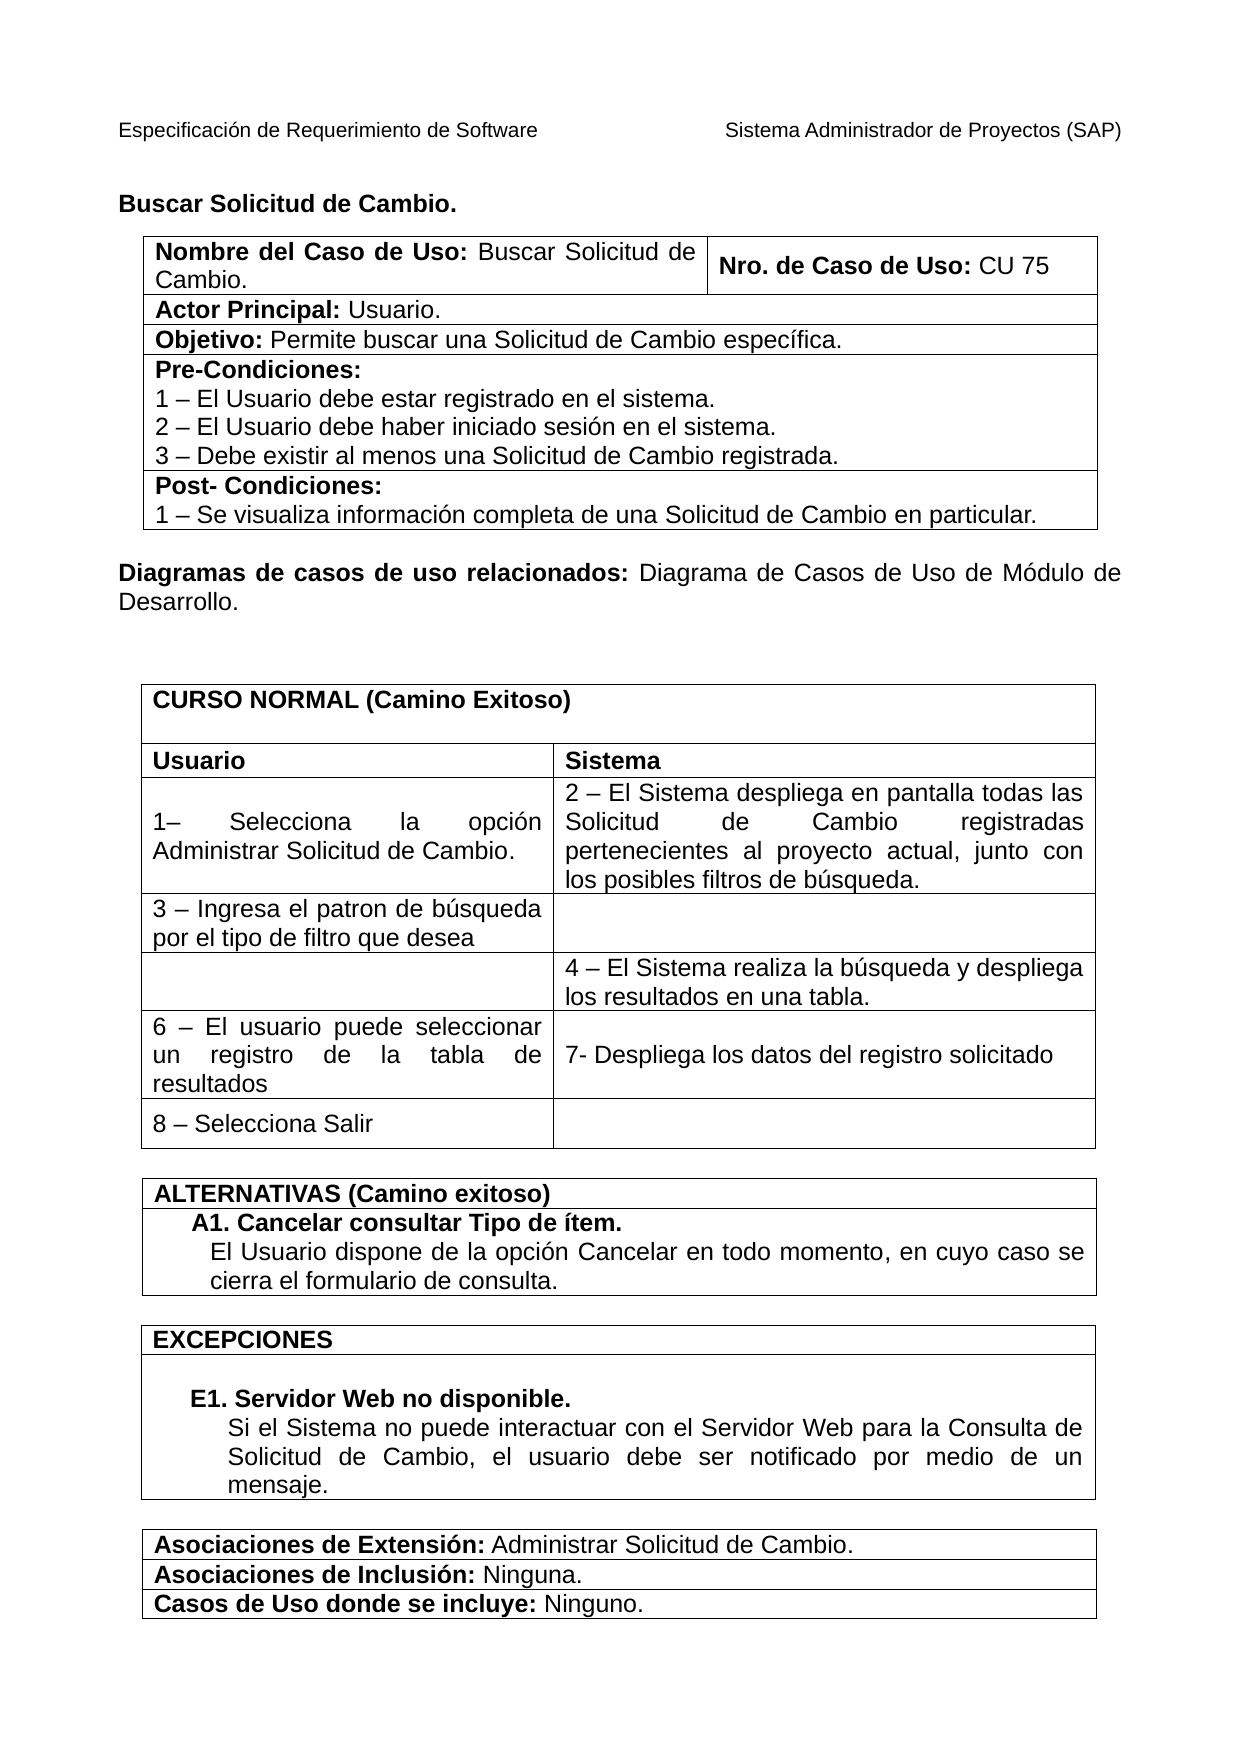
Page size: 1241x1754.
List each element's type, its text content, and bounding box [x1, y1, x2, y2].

table_cell Actor Principal: Usuario. [144, 295, 1097, 324]
table_cell 8 – Selecciona Salir [142, 1099, 553, 1148]
text Diagramas de casos de uso relacionados: Diagrama de Casos de Uso de Módulo de Desarrollo. [118, 558, 1122, 616]
table_header CURSO NORMAL (Camino Exitoso) [142, 685, 1095, 742]
table_cell Asociaciones de Inclusión: Ninguna. [143, 1560, 1096, 1588]
table_header EXCEPCIONES [142, 1326, 1095, 1354]
text Buscar Solicitud de Cambio. [118, 189, 1122, 218]
table_cell Pre-Condiciones: 1 – El Usuario debe estar registrado en el sistema. 2 – El Usuario debe haber iniciado sesión en el sistema. 3 – Debe existir al menos una Solicitud de Cambio registrada. [144, 355, 1097, 470]
table_header Nro. de Caso de Uso: CU 75 [708, 237, 1097, 294]
table_cell 1– Selecciona la opción Administrar Solicitud de Cambio. [142, 778, 553, 893]
table_cell 2 – El Sistema despliega en pantalla todas las Solicitud de Cambio registradas pertenecientes al proyecto actual, junto con los posibles filtros de búsqueda. [554, 778, 1095, 893]
table_cell Usuario [142, 744, 553, 777]
table_header Asociaciones de Extensión: Administrar Solicitud de Cambio. [143, 1530, 1096, 1559]
table_cell A1. Cancelar consultar Tipo de ítem. El Usuario dispone de la opción Cancelar en todo momento, en cuyo caso se cierra el formulario de consulta. [143, 1209, 1096, 1295]
table_cell [554, 894, 1095, 952]
table_cell 6 – El usuario puede seleccionar un registro de la tabla de resultados [142, 1011, 553, 1098]
table_cell [554, 1099, 1095, 1148]
table_cell [142, 953, 553, 1010]
table_header ALTERNATIVAS (Camino exitoso) [143, 1179, 1096, 1207]
table_cell 3 – Ingresa el patron de búsqueda por el tipo de filtro que desea [142, 894, 553, 952]
table_header Nombre del Caso de Uso: Buscar Solicitud de Cambio. [144, 237, 707, 294]
table_cell 7- Despliega los datos del registro solicitado [554, 1011, 1095, 1098]
table_cell Post- Condiciones: 1 – Se visualiza información completa de una Solicitud de Cambio en particular. [144, 471, 1097, 528]
table_cell 4 – El Sistema realiza la búsqueda y despliega los resultados en una tabla. [554, 953, 1095, 1010]
table_cell Sistema [554, 744, 1095, 777]
table_cell Casos de Uso donde se incluye: Ninguno. [143, 1590, 1096, 1618]
table_cell E1. Servidor Web no disponible. Si el Sistema no puede interactuar con el Servidor Web para la Consulta de Solicitud de Cambio, el usuario debe ser notificado por medio de un mensaje. [142, 1355, 1095, 1499]
table_cell Objetivo: Permite buscar una Solicitud de Cambio específica. [144, 325, 1097, 354]
